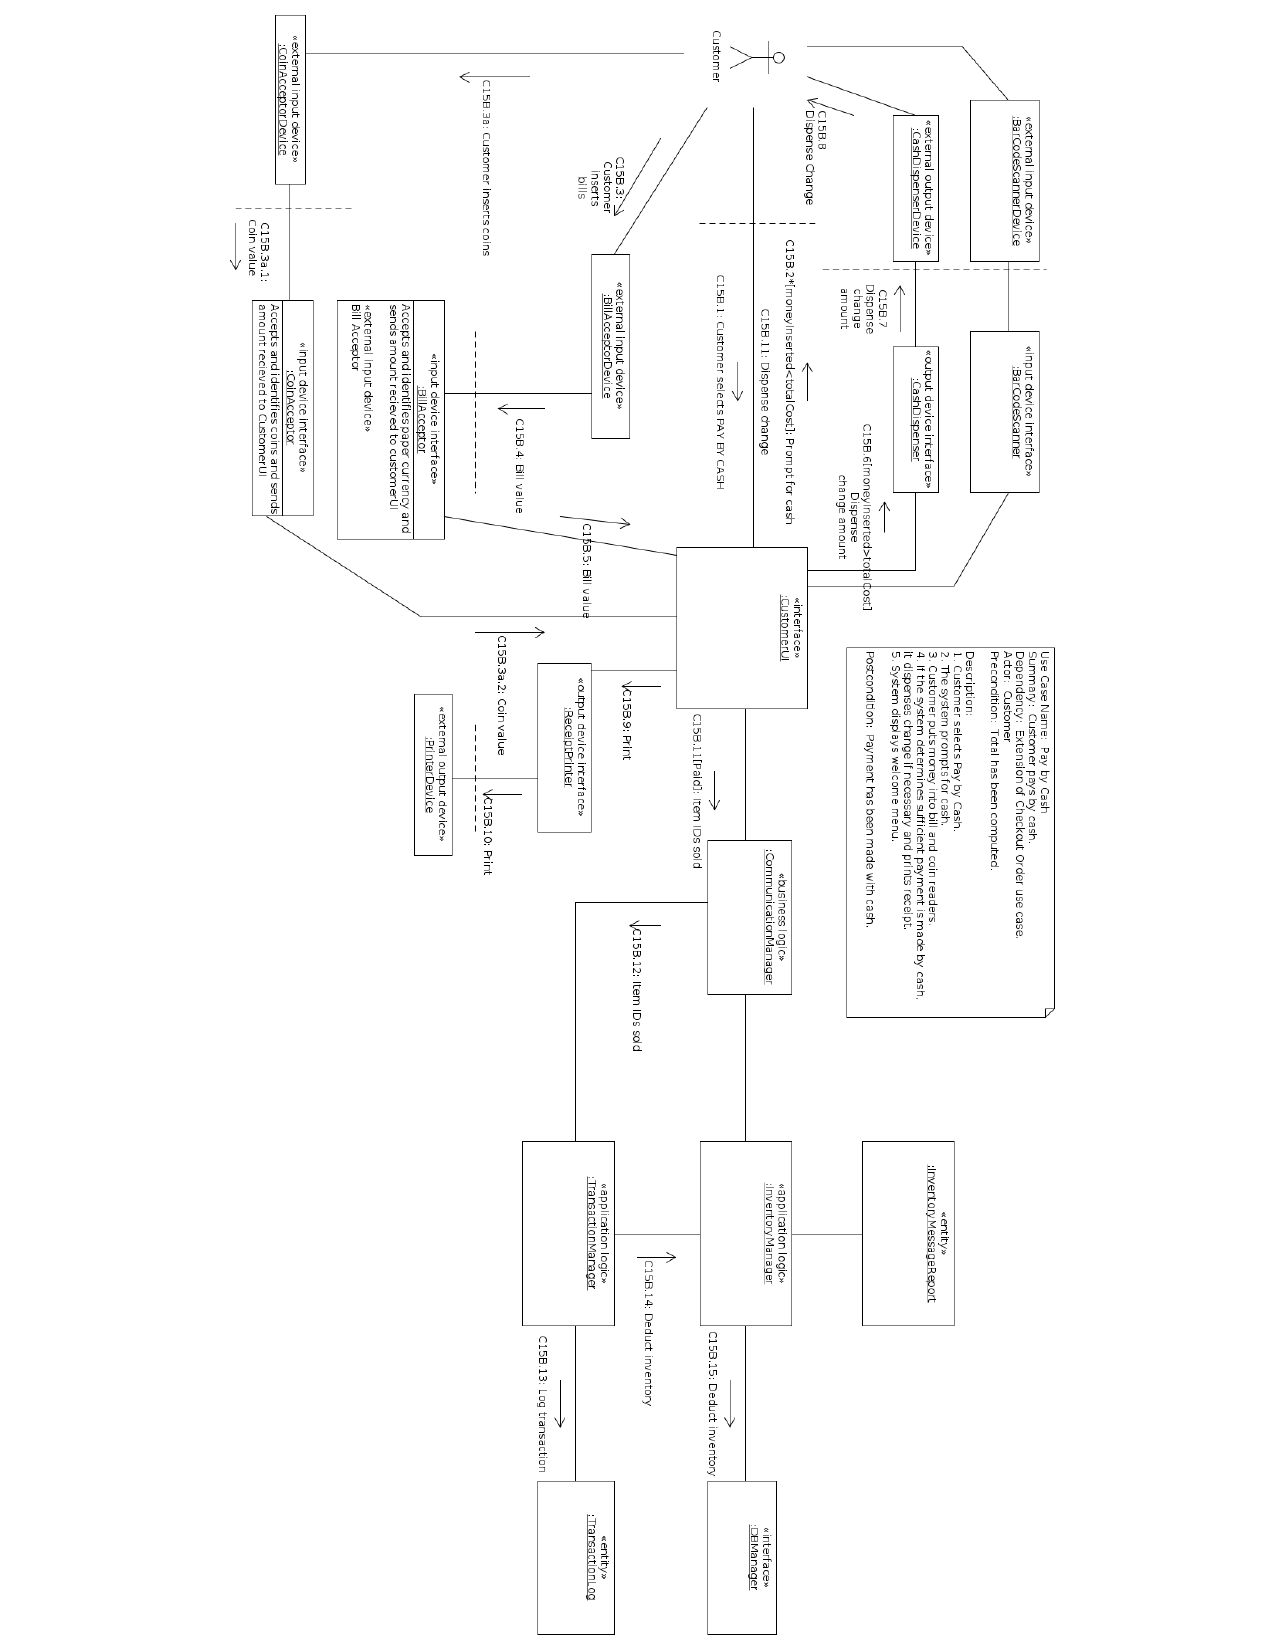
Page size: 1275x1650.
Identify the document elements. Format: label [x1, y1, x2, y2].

picture [205, 0, 1070, 1650]
